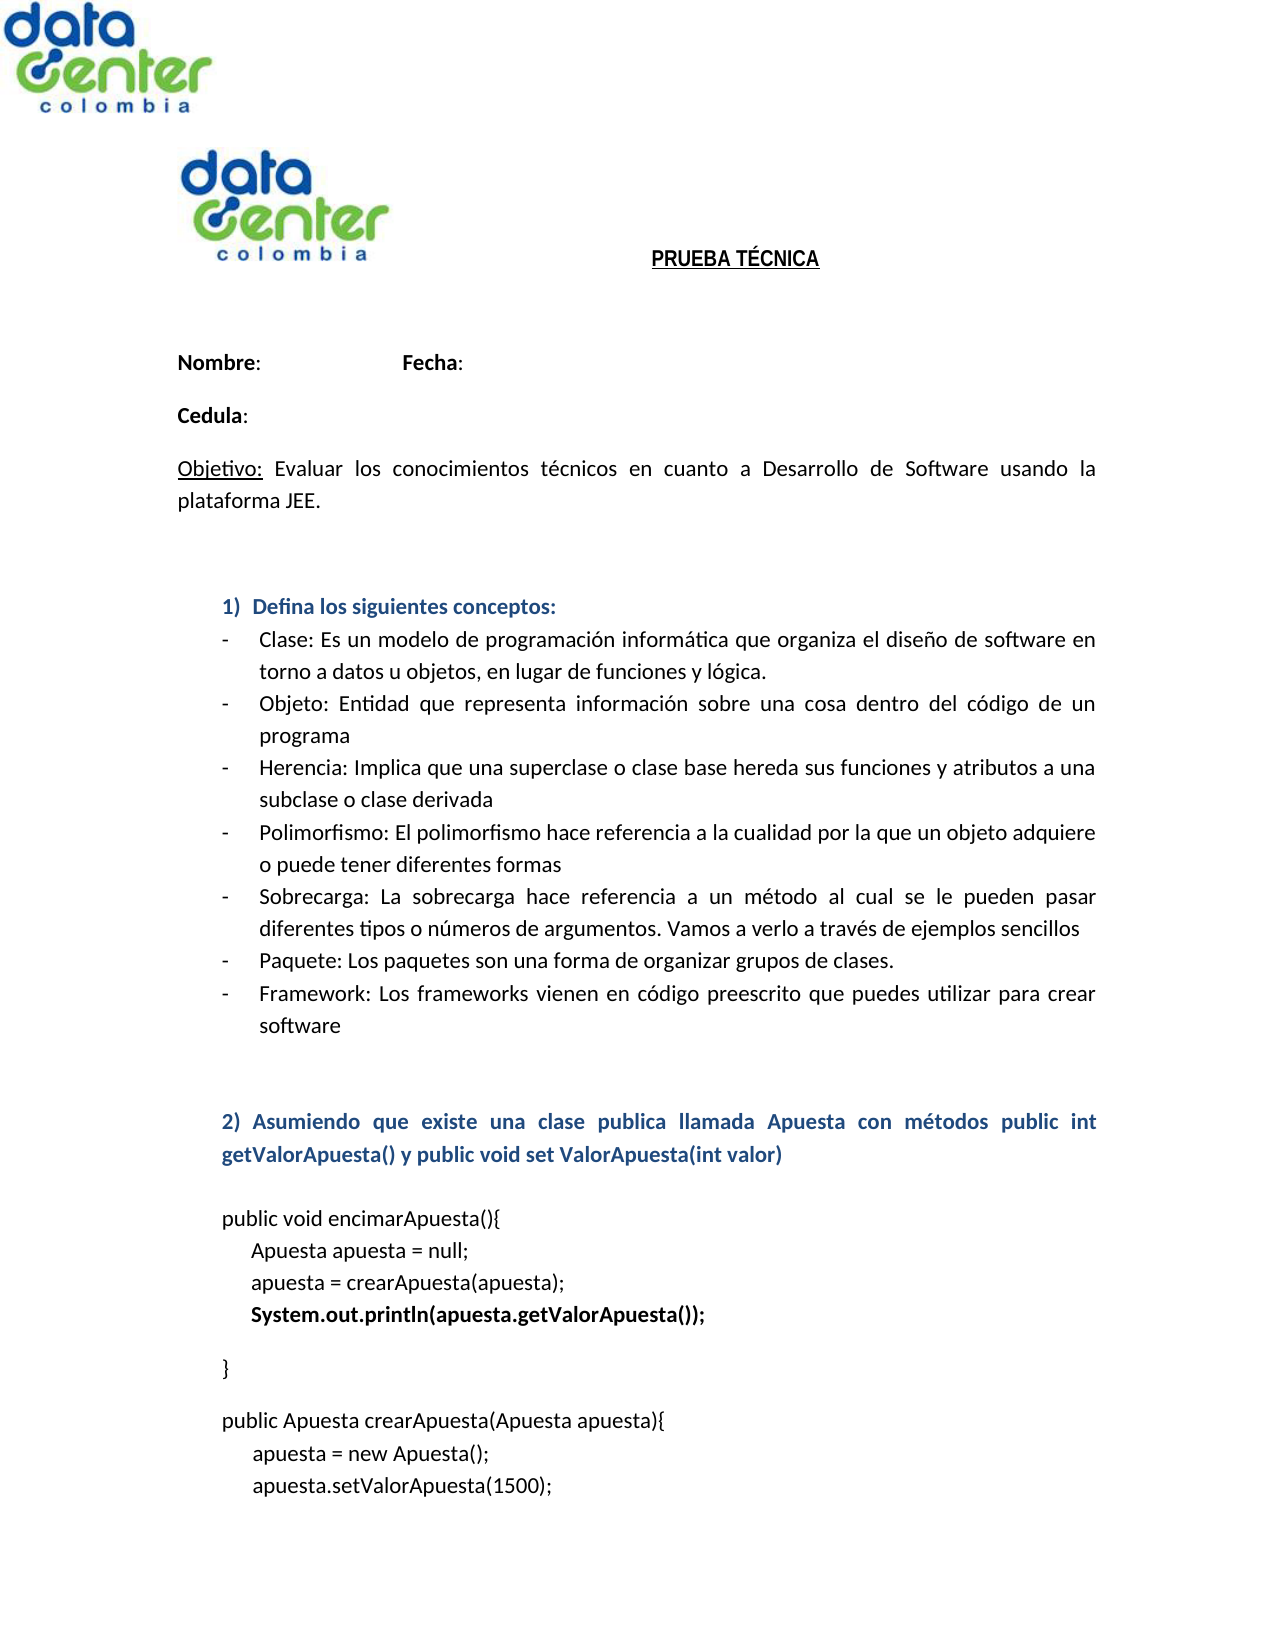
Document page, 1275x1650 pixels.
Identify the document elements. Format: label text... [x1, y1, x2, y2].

list Paquete: Los paquetes son una forma de organizar grupos de clases. [222, 947, 1098, 974]
list Defina los siguientes conceptos: [222, 592, 1098, 621]
text System.out.println(apuesta.getValorApuesta()); [222, 1301, 1098, 1329]
text Nombre: Fecha: [177, 348, 1098, 376]
list Herencia: Implica que una superclase o clase base hereda sus funciones y atributos a una subclase o clase derivada [222, 753, 1098, 814]
text public void encimarApuesta(){ [222, 1204, 1098, 1232]
list Polimorfismo: El polimorfismo hace referencia a la cualidad por la que un objeto adquiere o puede tener diferentes formas [222, 818, 1098, 878]
text public Apuesta crearApuesta(Apuesta apuesta){ [222, 1407, 1098, 1435]
text PRUEBA TÉCNICA [177, 148, 1098, 272]
list Clase: Es un modelo de programación informática que organiza el diseño de software en torno a datos u objetos, en lugar de funciones y lógica. [222, 625, 1098, 685]
list Objeto: Entidad que representa información sobre una cosa dentro del código de un programa [222, 689, 1098, 749]
text apuesta = crearApuesta(apuesta); [222, 1268, 1098, 1296]
text Apuesta apuesta = null; [222, 1236, 1098, 1264]
picture [0, 0, 217, 119]
text Objetivo: Evaluar los conocimientos técnicos en cuanto a Desarrollo de Software usando la plataforma JEE. [177, 454, 1098, 514]
text } [177, 1354, 1098, 1382]
list Asumiendo que existe una clase publica llamada Apuesta con métodos public int getValorApuesta() y public void set ValorApuesta(int valor) [222, 1107, 1098, 1168]
text apuesta = new Apuesta(); [222, 1439, 1098, 1467]
list Sobrecarga: La sobrecarga hace referencia a un método al cual se le pueden pasar diferentes tipos o números de argumentos. Vamos a verlo a través de ejemplos sencillos [222, 882, 1098, 942]
text apuesta.setValorApuesta(1500); [222, 1471, 1098, 1499]
picture [177, 147, 394, 267]
text Cedula: [177, 401, 1098, 429]
list Framework: Los frameworks vienen en código preescrito que puedes utilizar para crear software [222, 979, 1098, 1039]
